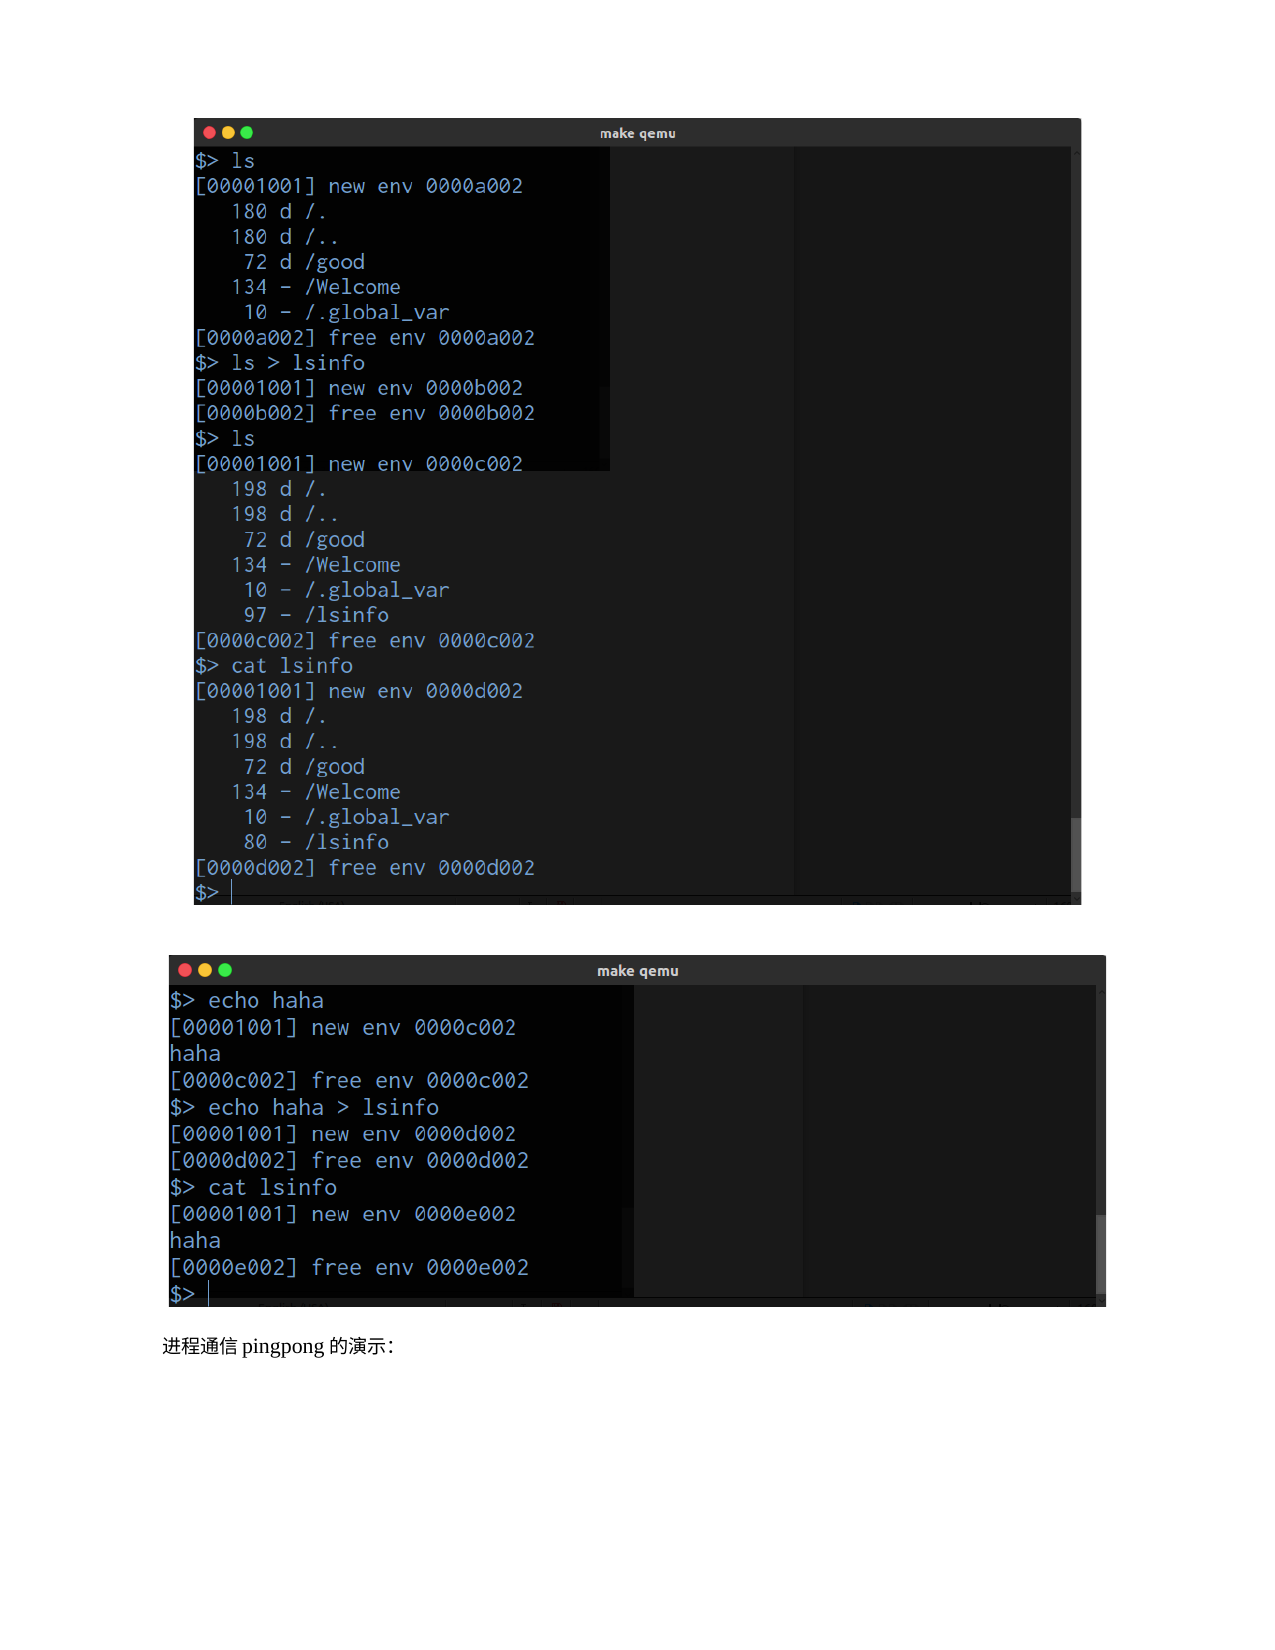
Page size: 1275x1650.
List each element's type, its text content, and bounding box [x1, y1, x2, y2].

picture [193, 118, 1082, 905]
picture [168, 955, 1107, 1307]
text 进程通信pingpong的演示： [118, 1332, 1157, 1359]
